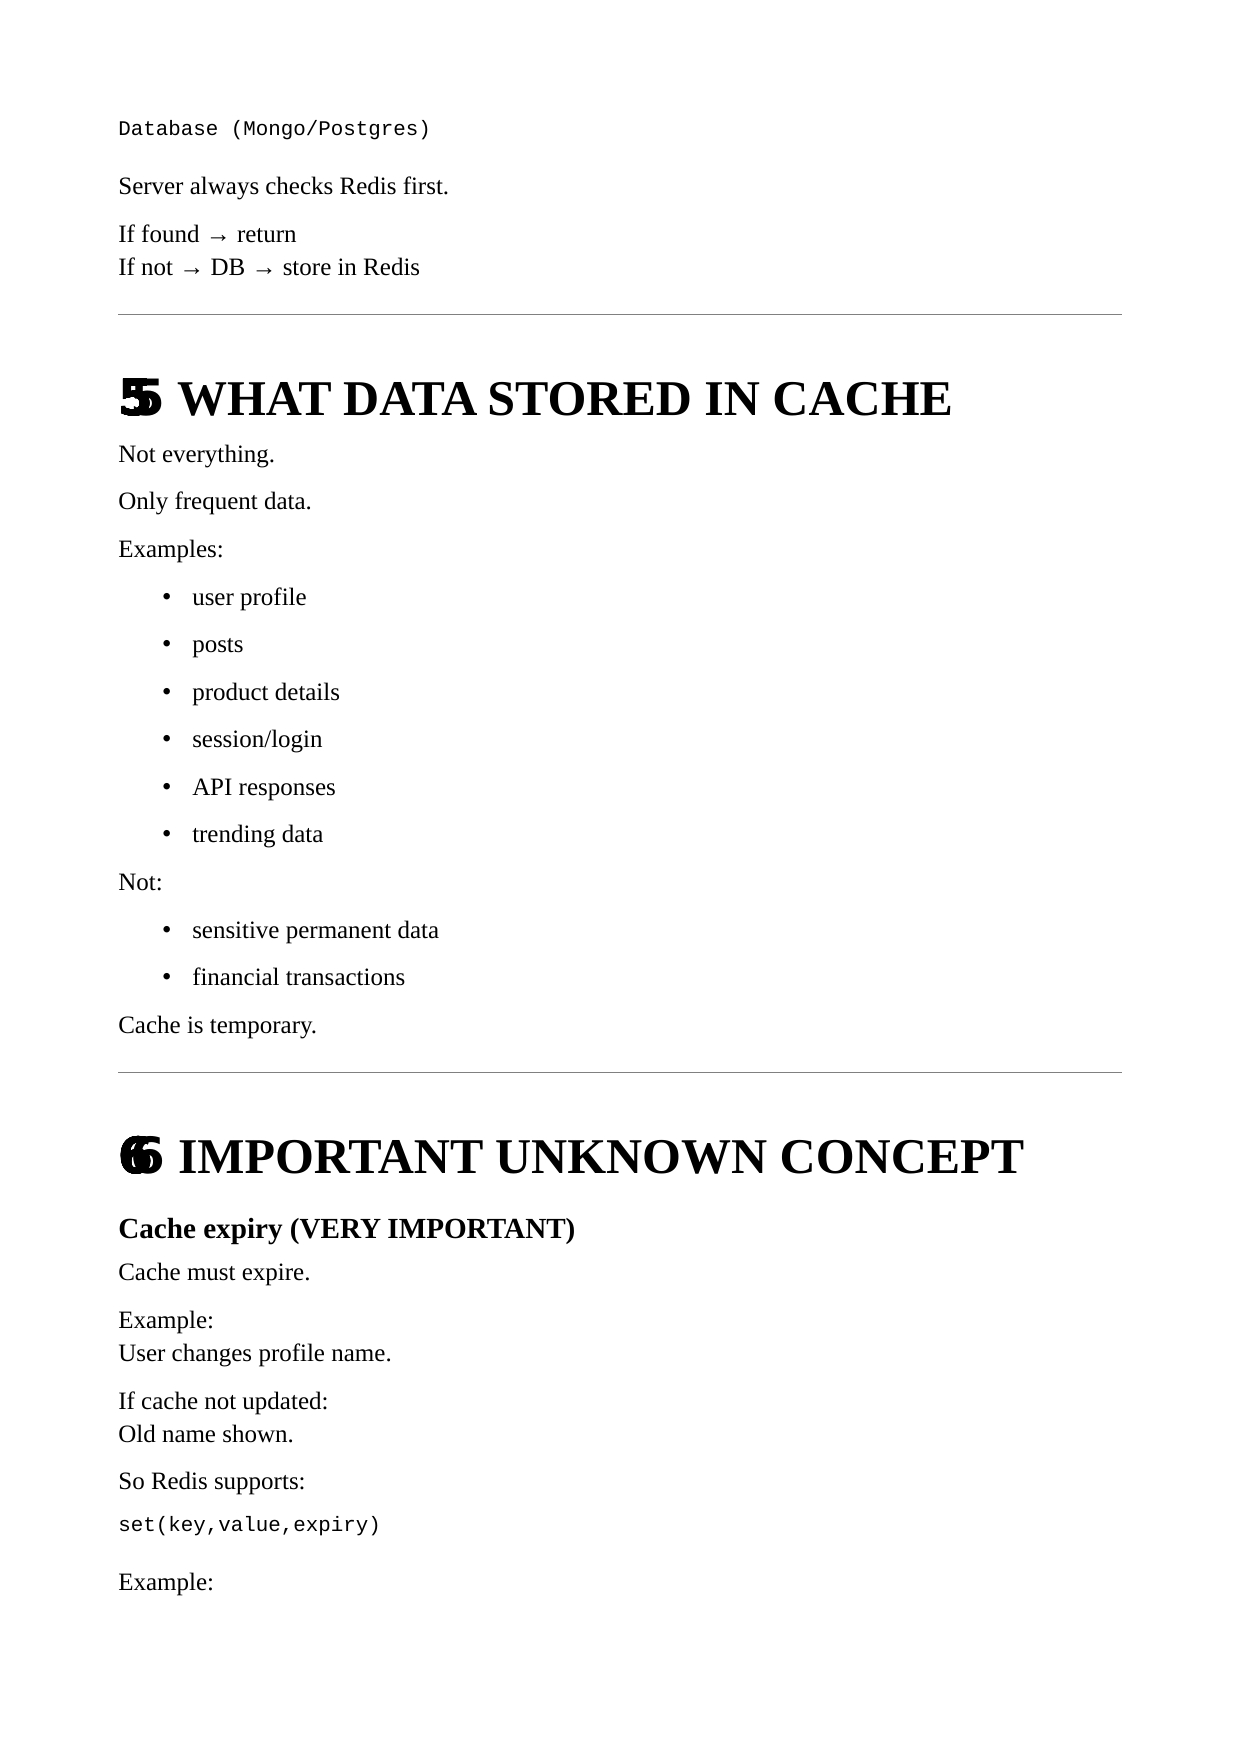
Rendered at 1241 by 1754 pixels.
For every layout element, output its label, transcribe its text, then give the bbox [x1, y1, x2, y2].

text set(key,value,expiry) [118, 1514, 1122, 1538]
text Cache is temporary. [118, 1010, 1122, 1039]
list API responses [162, 772, 1122, 801]
text So Redis supports: [118, 1466, 1122, 1495]
list product details [162, 677, 1122, 706]
subtitle 🧠 5️⃣ WHAT DATA STORED IN CACHE [118, 369, 1122, 426]
text Server always checks Redis first. [118, 171, 1122, 200]
text Example: [118, 1567, 1122, 1596]
text Examples: [118, 534, 1122, 563]
list trending data [162, 819, 1122, 848]
text Not everything. [118, 439, 1122, 467]
text Cache must expire. [118, 1257, 1122, 1286]
subtitle 🧠 6️⃣ IMPORTANT UNKNOWN CONCEPT [118, 1127, 1122, 1184]
subtitle Cache expiry (VERY IMPORTANT) [118, 1211, 1122, 1245]
text If found → return If not → DB → store in Redis [118, 219, 1122, 281]
list session/login [162, 724, 1122, 753]
text Only frequent data. [118, 486, 1122, 515]
list sensitive permanent data [162, 915, 1122, 943]
list financial transactions [162, 962, 1122, 991]
list posts [162, 629, 1122, 658]
list user profile [162, 582, 1122, 610]
text Example: User changes profile name. [118, 1305, 1122, 1367]
text If cache not updated: Old name shown. [118, 1386, 1122, 1447]
text Not: [118, 867, 1122, 896]
text Database (Mongo/Postgres) [118, 118, 1122, 142]
